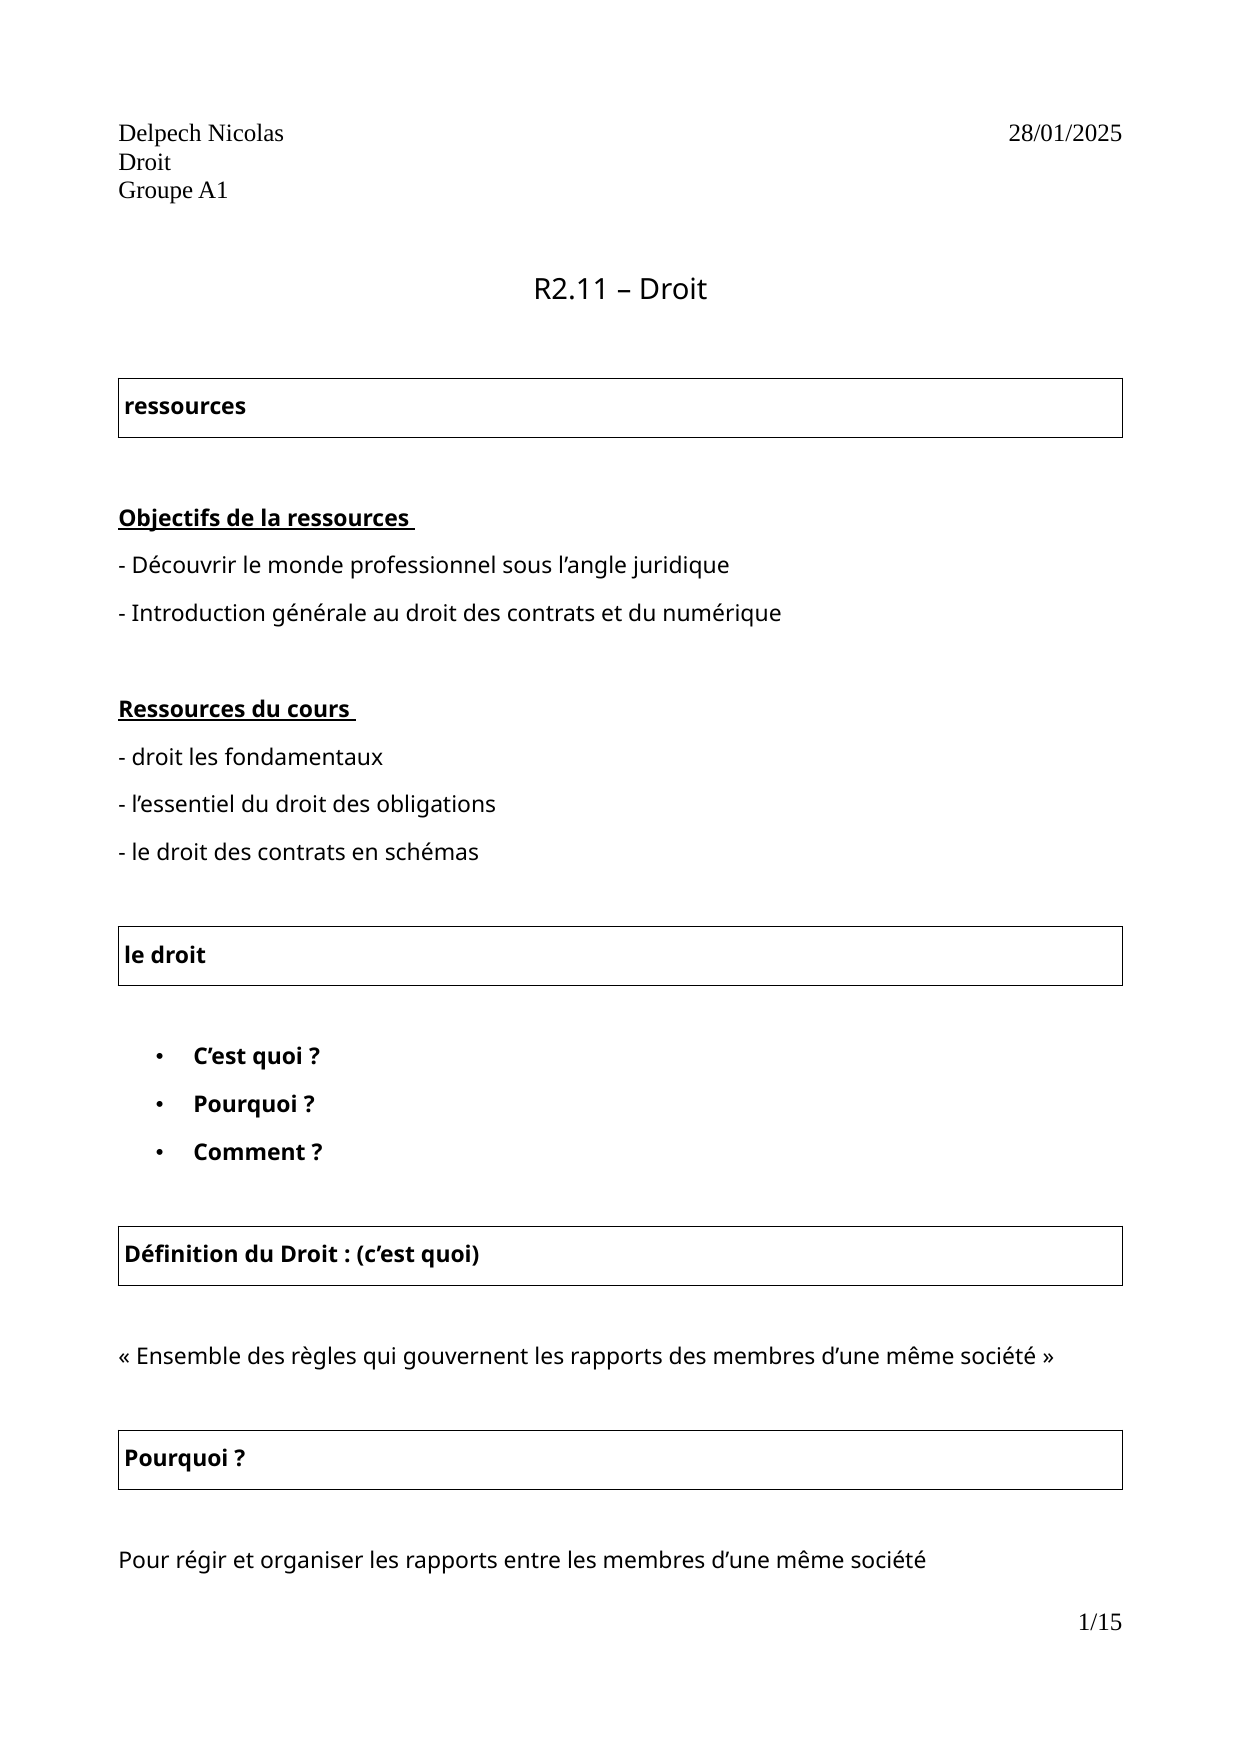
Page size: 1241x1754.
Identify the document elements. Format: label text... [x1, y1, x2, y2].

text ­R2.11 – Droit [118, 268, 1122, 308]
text - Introduction générale au droit des contrats et du numérique [118, 597, 1122, 628]
text Objectifs de la ressources [118, 502, 1122, 533]
text Pour régir et organiser les rapports entre les membres d’une même société [118, 1544, 1122, 1575]
table_header Définition du Droit : (c’est quoi) [119, 1227, 1122, 1285]
list Comment ? [156, 1136, 1122, 1167]
text - droit les fondamentaux [118, 741, 1122, 772]
text - l’essentiel du droit des obligations [118, 788, 1122, 820]
list Pourquoi ? [156, 1088, 1122, 1119]
text - le droit des contrats en schémas [118, 836, 1122, 867]
table_header le droit [119, 927, 1122, 985]
table_header Pourquoi ? [119, 1431, 1122, 1489]
text « Ensemble des règles qui gouvernent les rapports des membres d’une même société » [118, 1340, 1122, 1371]
list C’est quoi ? [156, 1040, 1122, 1071]
text - Découvrir le monde professionnel sous l’angle juridique [118, 549, 1122, 581]
table_header ressources [119, 379, 1122, 437]
text Ressources du cours [118, 693, 1122, 724]
